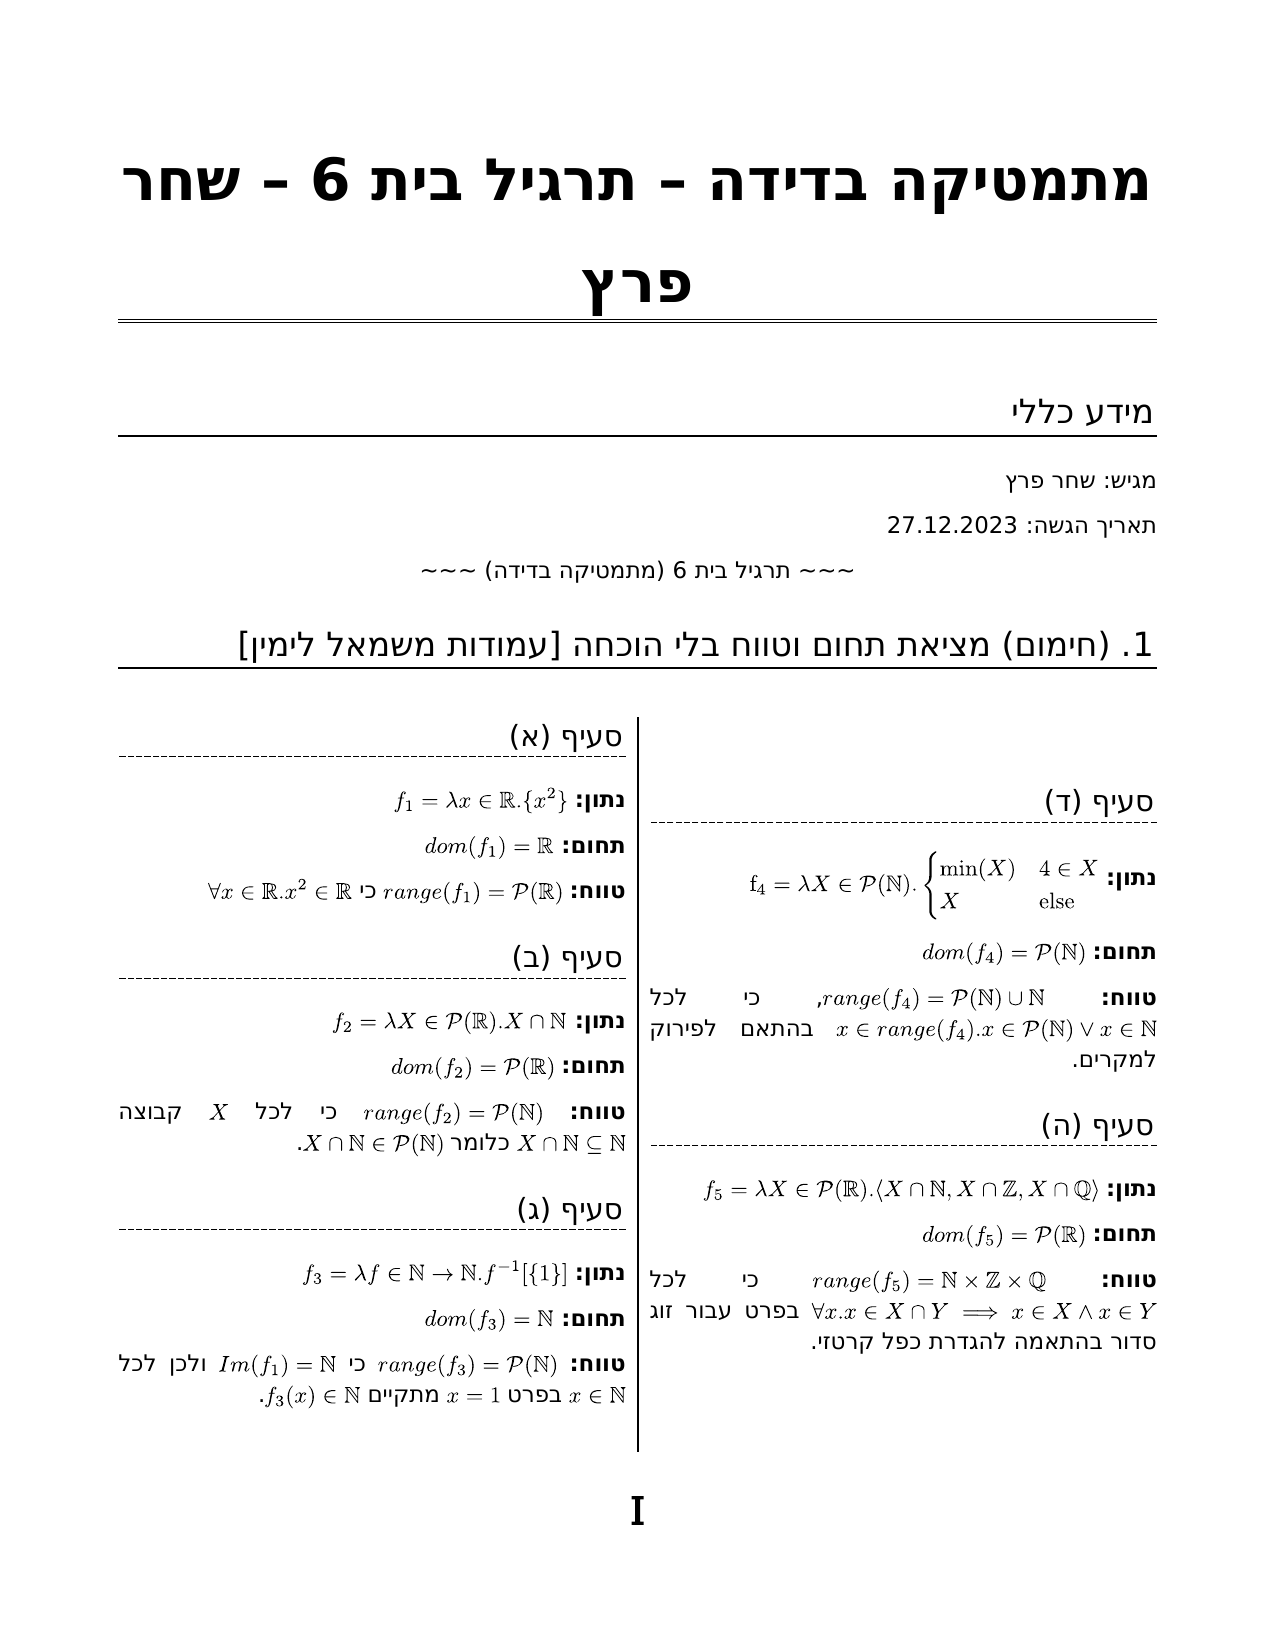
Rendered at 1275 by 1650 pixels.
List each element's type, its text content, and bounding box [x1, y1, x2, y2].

subtitle 1. (חימום) מציאת תחום וטווח בלי הוכחה [עמודות משמאל לימין] [118, 622, 1157, 667]
text נתון: [649, 1175, 1157, 1202]
text ~~~ תרגיל בית 6 (מתמטיקה בדידה) ~~~ [118, 557, 1157, 584]
text נתון: [118, 1259, 626, 1286]
text תחום: [649, 938, 1157, 965]
text נתון: [937, 851, 1157, 919]
text טווח: , כי לכל בהתאם לפירוק למקרים. [649, 984, 1157, 1072]
subtitle סעיף (ב) [118, 938, 626, 978]
subtitle סעיף (ד) [649, 782, 1157, 822]
text מגיש: שחר פרץ [118, 467, 1157, 493]
text טווח: כי לכל בפרט עבור זוג סדור בהתאמה להגדרת כפל קרטזי. [649, 1266, 1157, 1354]
text נתון: [118, 1007, 626, 1034]
text תחום: [118, 1053, 626, 1080]
text תחום: [118, 1305, 626, 1332]
subtitle סעיף (ה) [649, 1106, 1157, 1146]
text תאריך הגשה: 27.12.2023 [118, 512, 1157, 539]
text תחום: [118, 832, 626, 859]
text תחום: [649, 1221, 1157, 1248]
text [649, 851, 934, 919]
text טווח: כי ולכן לכל בפרט מתקיים . [118, 1350, 626, 1408]
subtitle סעיף (ג) [118, 1189, 626, 1229]
text נתון: [118, 786, 626, 813]
text טווח: כי לכל קבוצה כלומר . [118, 1098, 626, 1156]
title מתמטיקה בדידה – תרגיל בית 6 – שחר פרץ [118, 143, 1157, 319]
subtitle סעיף (א) [118, 717, 626, 757]
text טווח: כי [118, 877, 626, 904]
subtitle מידע כללי [118, 390, 1157, 435]
